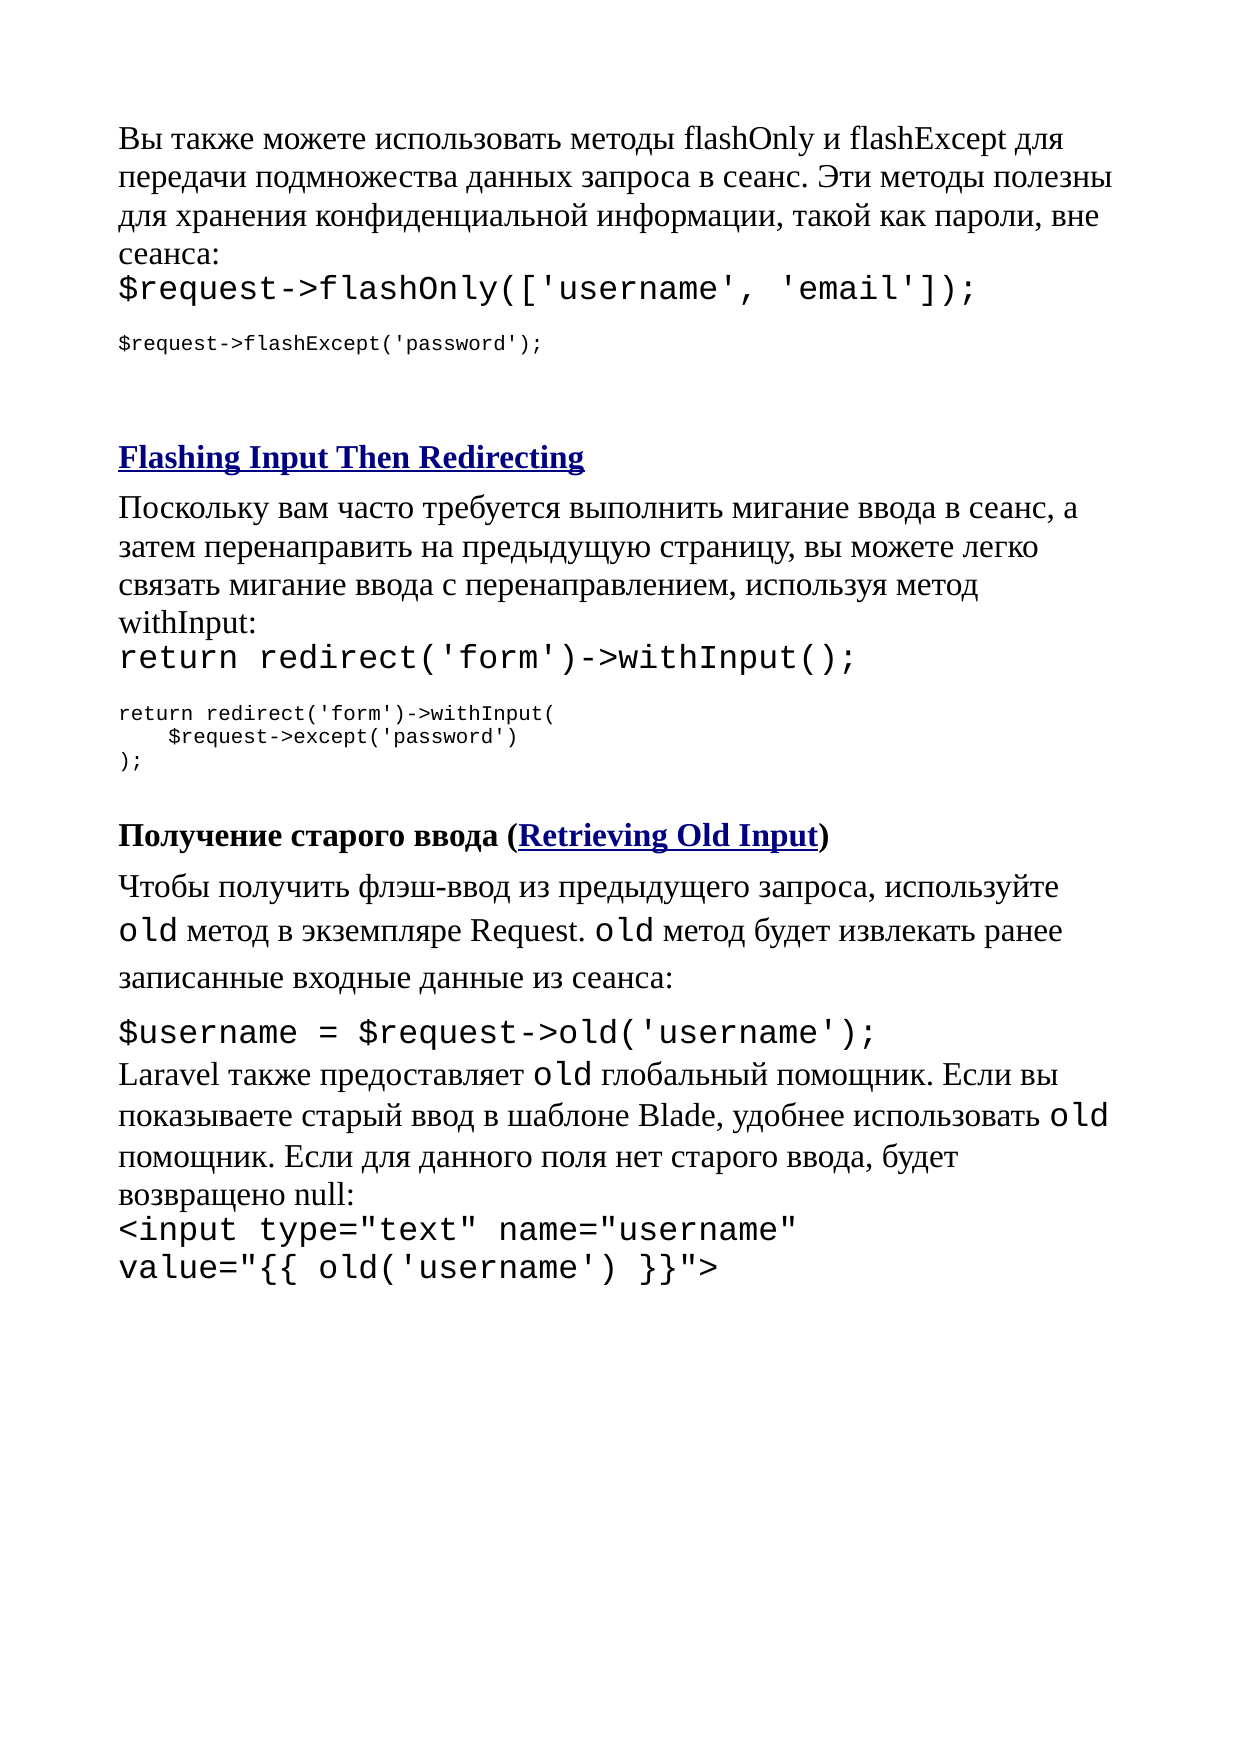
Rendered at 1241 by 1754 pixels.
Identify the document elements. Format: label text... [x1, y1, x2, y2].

text Вы также можете использовать методы flashOnly и flashExcept для передачи подмножества данных запроса в сеанс. Эти методы полезны для хранения конфиденциальной информации, такой как пароли, вне сеанса: [118, 118, 1122, 271]
subtitle Flashing Input Then Redirecting [118, 437, 1122, 475]
text $request->except('password') [118, 726, 1122, 750]
text return redirect('form')->withInput(); [118, 641, 1122, 679]
subtitle Получение старого ввода (Retrieving Old Input) [118, 815, 1122, 854]
text Laravel также предоставляет old глобальный помощник. Если вы показываете старый ввод в шаблоне Blade, удобнее использовать old помощник. Если для данного поля нет старого ввода, будет возвращено null: [118, 1054, 1122, 1213]
text $username = $request->old('username'); [118, 1016, 1122, 1054]
text ); [118, 750, 1122, 773]
text <input type="text" name="username" value="{{ old('username') }}"> [118, 1213, 1122, 1288]
text Поскольку вам часто требуется выполнить мигание ввода в сеанс, а затем перенаправить на предыдущую страницу, вы можете легко связать мигание ввода с перенаправлением, используя метод withInput: [118, 488, 1122, 641]
text return redirect('form')->withInput( [118, 702, 1122, 726]
text Чтобы получить флэш-ввод из предыдущего запроса, используйте old метод в экземпляре Request. old метод будет извлекать ранее записанные входные данные из сеанса: [118, 866, 1122, 996]
text $request->flashOnly(['username', 'email']); [118, 271, 1122, 309]
text $request->flashExcept('password'); [118, 333, 1122, 357]
